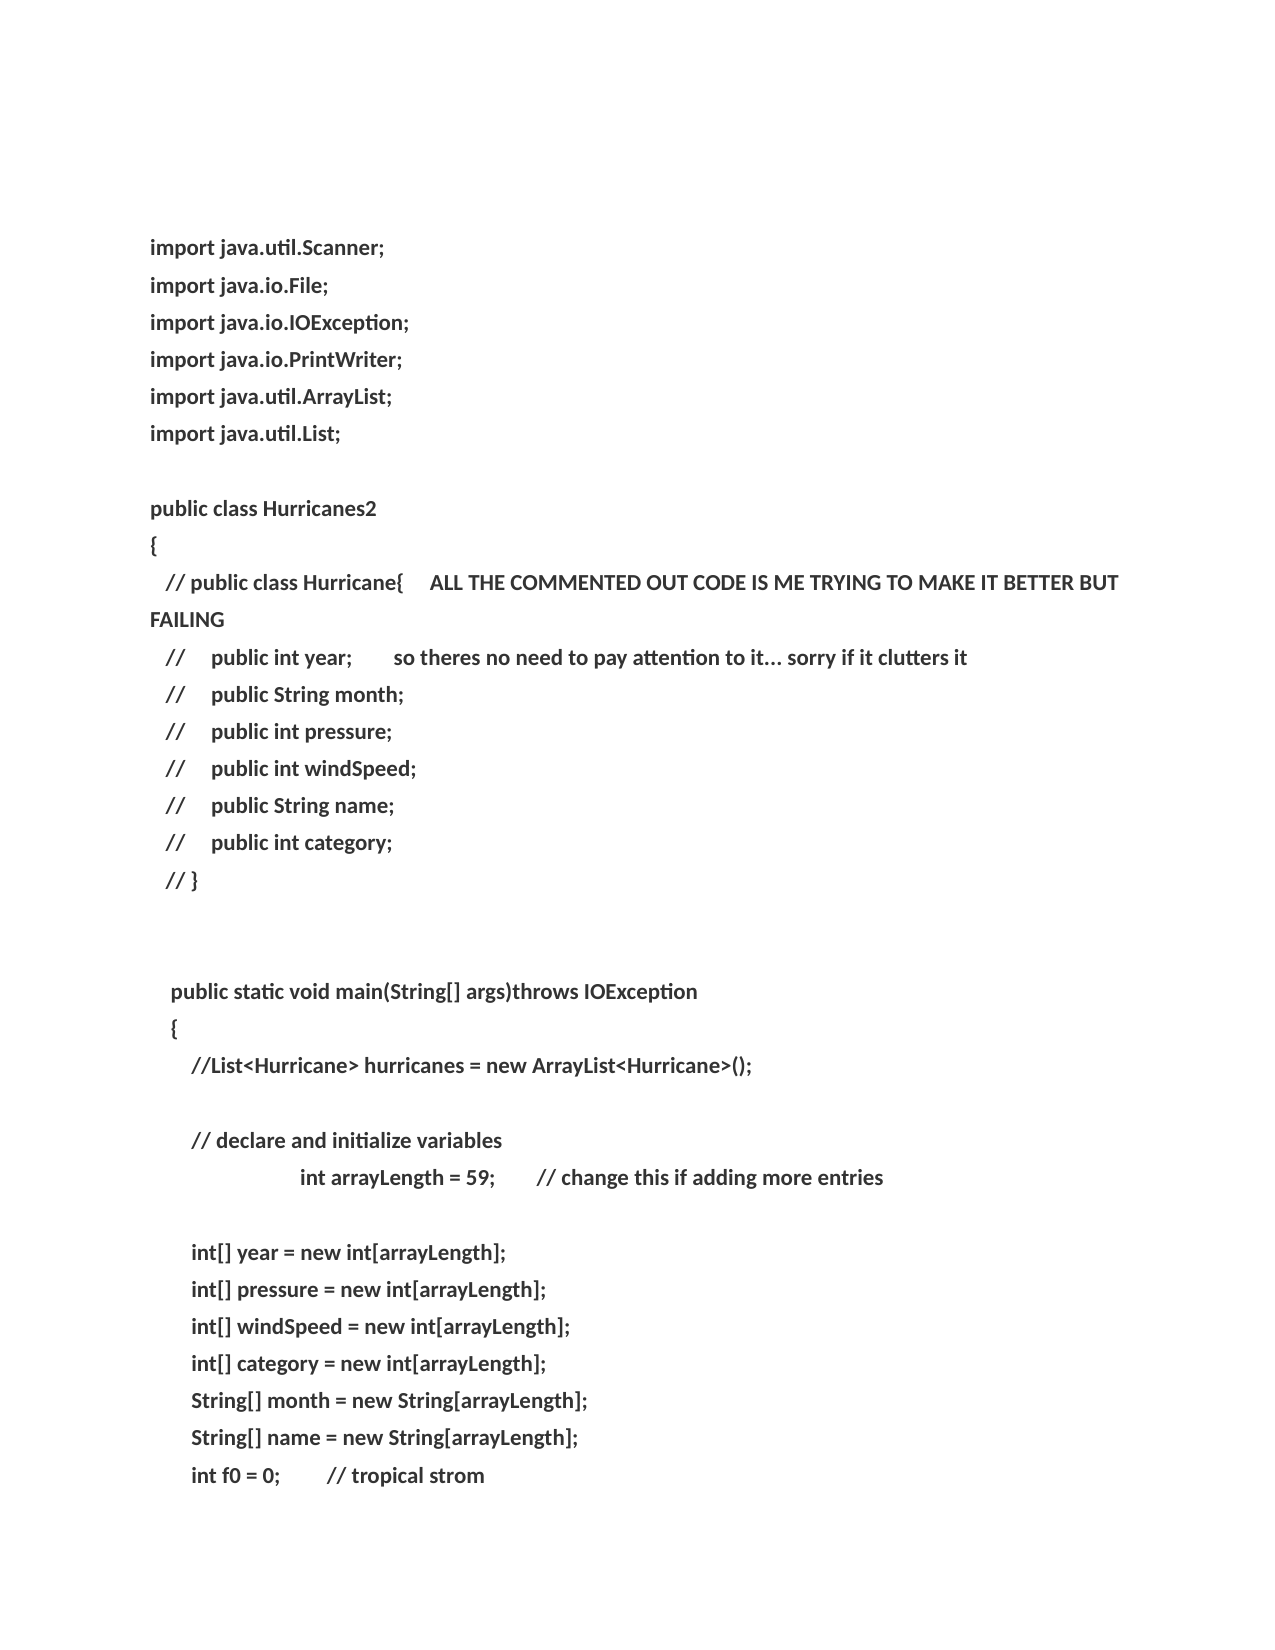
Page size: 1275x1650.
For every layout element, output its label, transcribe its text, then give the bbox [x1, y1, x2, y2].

text // public int windSpeed; [150, 745, 1125, 782]
text int arrayLength = 59; // change this if adding more entries [150, 1154, 1125, 1191]
text int[] pressure = new int[arrayLength]; [150, 1266, 1125, 1303]
text { [150, 1005, 1125, 1042]
text int[] windSpeed = new int[arrayLength]; [150, 1303, 1125, 1340]
text // public String name; [150, 782, 1125, 819]
text String[] month = new String[arrayLength]; [150, 1377, 1125, 1414]
text // public int pressure; [150, 708, 1125, 745]
text public class Hurricanes2 [150, 485, 1125, 522]
text import java.io.IOException; [150, 299, 1125, 336]
text int[] category = new int[arrayLength]; [150, 1340, 1125, 1377]
text // public class Hurricane{ ALL THE COMMENTED OUT CODE IS ME TRYING TO MAKE IT BETTER BUT FAILING [150, 559, 1125, 633]
text // } [150, 857, 1125, 894]
text // declare and initialize variables [150, 1117, 1125, 1154]
text String[] name = new String[arrayLength]; [150, 1414, 1125, 1452]
text import java.io.PrintWriter; [150, 336, 1125, 373]
text { [150, 522, 1125, 559]
text //List<Hurricane> hurricanes = new ArrayList<Hurricane>(); [150, 1042, 1125, 1080]
text import java.io.File; [150, 262, 1125, 299]
text // public int category; [150, 819, 1125, 857]
text int f0 = 0; // tropical strom [150, 1452, 1125, 1489]
text int[] year = new int[arrayLength]; [150, 1228, 1125, 1266]
text import java.util.Scanner; [150, 224, 1125, 262]
text import java.util.ArrayList; [150, 373, 1125, 410]
text public static void main(String[] args)throws IOException [150, 968, 1125, 1005]
text // public int year; so theres no need to pay attention to it... sorry if it clutters it [150, 633, 1125, 671]
text // public String month; [150, 671, 1125, 708]
text import java.util.List; [150, 410, 1125, 447]
